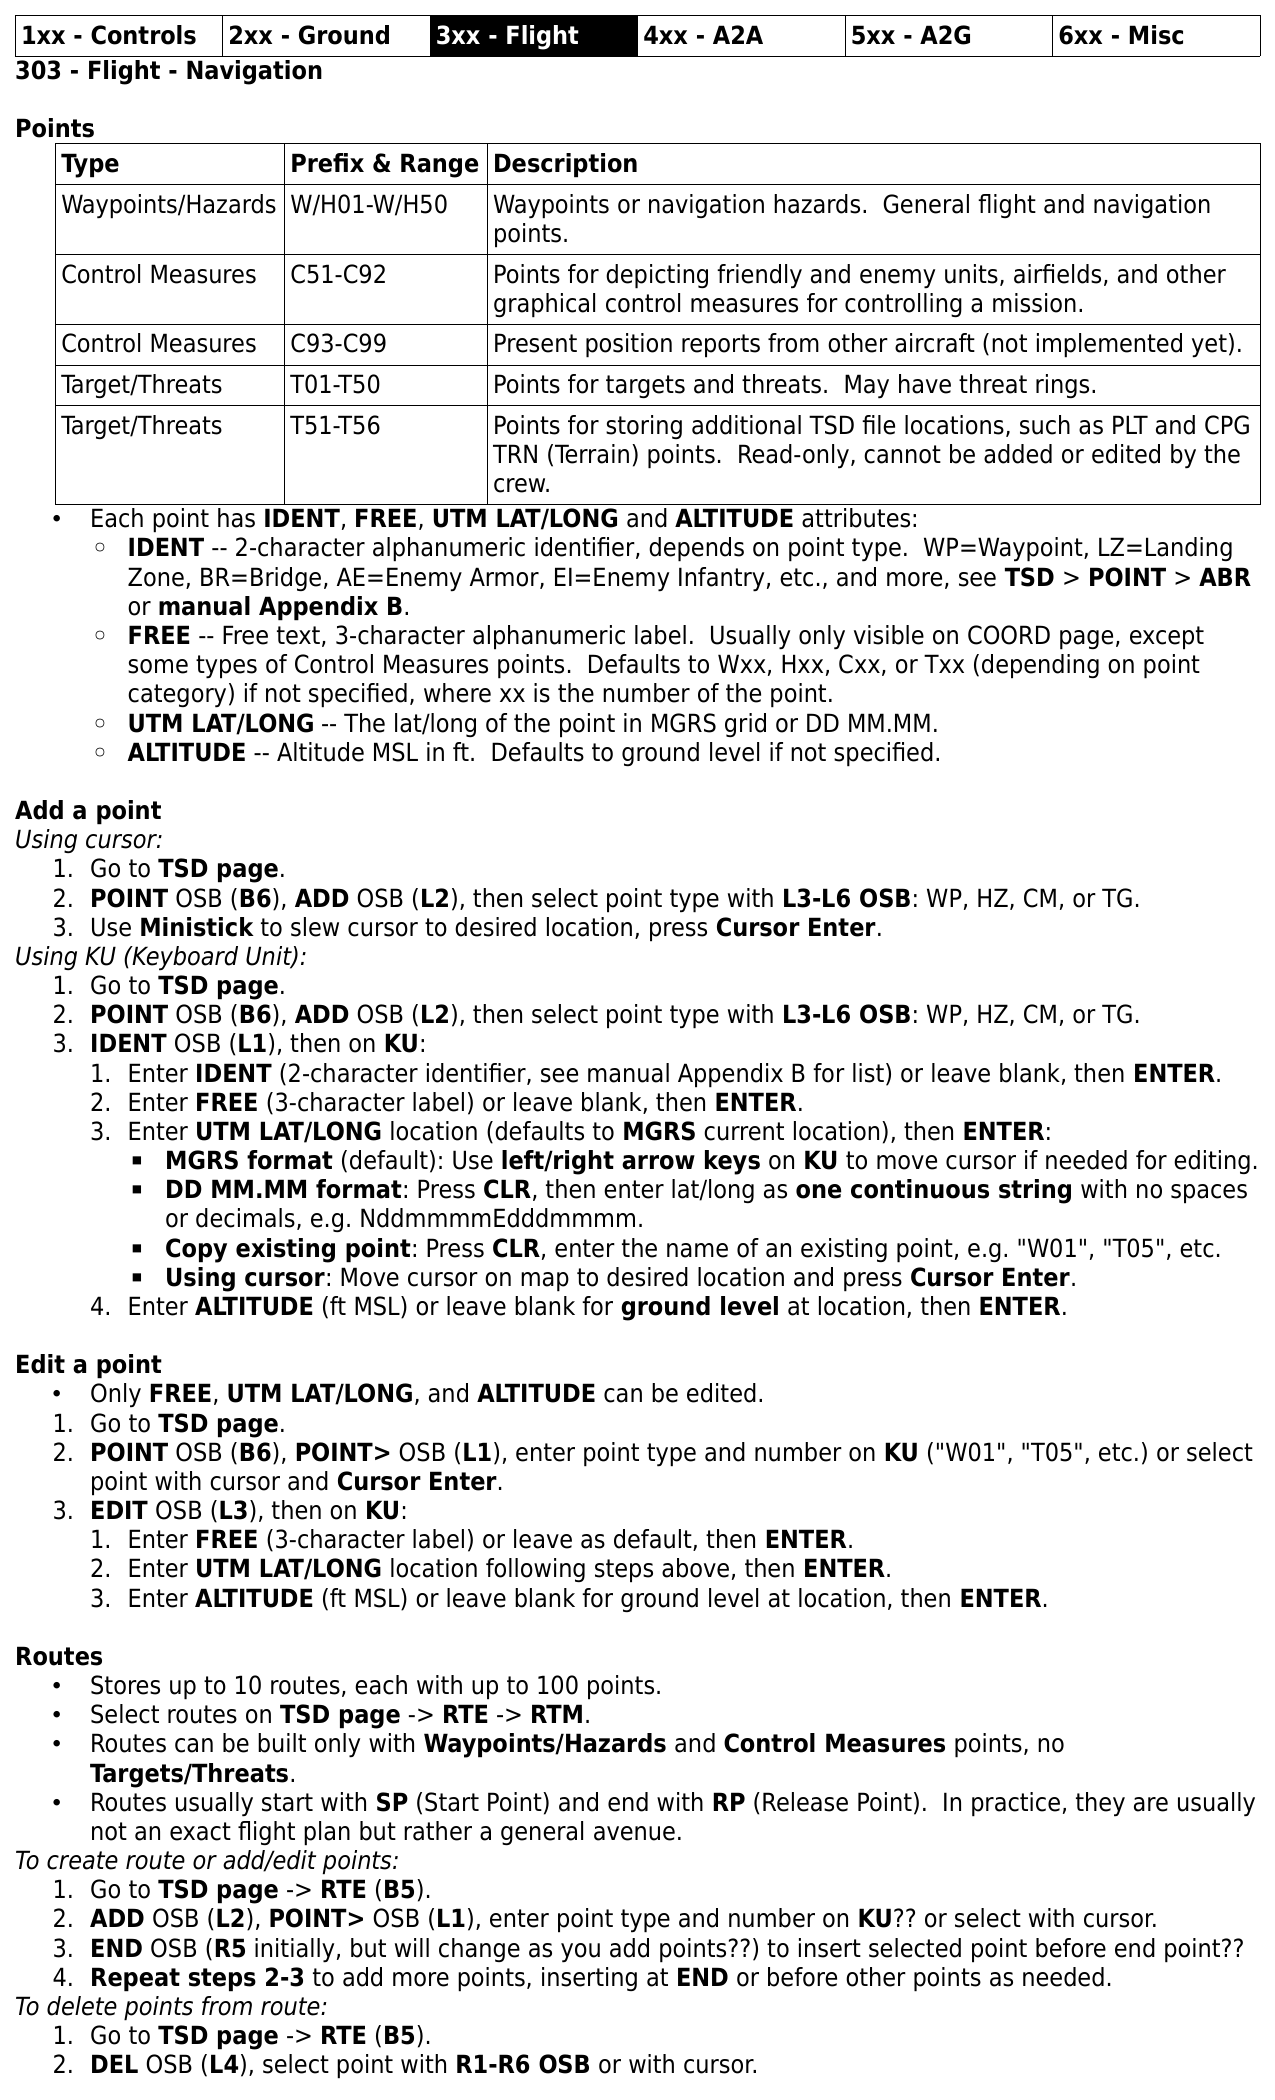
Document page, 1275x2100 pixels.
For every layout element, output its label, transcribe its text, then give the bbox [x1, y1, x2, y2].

table_cell Points for targets and threats. May have threat rings. [488, 366, 1260, 405]
list Go to TSD page. [52, 971, 1260, 1000]
list UTM LAT/LONG -- The lat/long of the point in MGRS grid or DD MM.MM. [90, 709, 1260, 738]
list Using cursor: Move cursor on map to desired location and press Cursor Enter. [127, 1263, 1260, 1292]
list Go to TSD page. [52, 854, 1260, 884]
text Using KU (Keyboard Unit): [15, 942, 1260, 971]
table_cell Control Measures [56, 255, 284, 324]
text To delete points from route: [15, 1992, 1260, 2021]
table_cell Present position reports from other aircraft (not implemented yet). [488, 325, 1260, 364]
list DD MM.MM format: Press CLR, then enter lat/long as one continuous string with no spaces or decimals, e.g. NddmmmmEdddmmmm. [127, 1175, 1260, 1234]
table_header Prefix & Range [285, 144, 487, 184]
list Enter UTM LAT/LONG location (defaults to MGRS current location), then ENTER: [90, 1117, 1260, 1146]
table_header 4xx - A2A [638, 16, 845, 56]
table_header 6xx - Misc [1053, 16, 1260, 56]
table_cell C51-C92 [285, 255, 487, 324]
list Stores up to 10 routes, each with up to 100 points. [52, 1671, 1260, 1700]
table_cell Control Measures [56, 325, 284, 364]
table_header 3xx - Flight [431, 16, 637, 56]
list POINT OSB (B6), ADD OSB (L2), then select point type with L3-L6 OSB: WP, HZ, CM, or TG. [52, 884, 1260, 913]
table_cell Points for storing additional TSD file locations, such as PLT and CPG TRN (Terrain) points. Read-only, cannot be added or edited by the crew. [488, 406, 1260, 504]
list Each point has IDENT, FREE, UTM LAT/LONG and ALTITUDE attributes: [52, 504, 1260, 534]
table_cell Points for depicting friendly and enemy units, airfields, and other graphical control measures for controlling a mission. [488, 255, 1260, 324]
table_header 1xx - Controls [16, 16, 222, 56]
table_cell W/H01-W/H50 [285, 185, 487, 254]
list Enter ALTITUDE (ft MSL) or leave blank for ground level at location, then ENTER. [90, 1584, 1260, 1613]
table_cell Target/Threats [56, 366, 284, 405]
text To create route or add/edit points: [15, 1846, 1260, 1875]
list Routes can be built only with Waypoints/Hazards and Control Measures points, no Targets/Threats. [52, 1729, 1260, 1788]
table_cell Waypoints/Hazards [56, 185, 284, 254]
list IDENT -- 2-character alphanumeric identifier, depends on point type. WP=Waypoint, LZ=Landing Zone, BR=Bridge, AE=Enemy Armor, EI=Enemy Infantry, etc., and more, see TSD > POINT > ABR or manual Appendix B. [90, 534, 1260, 621]
table_cell Target/Threats [56, 406, 284, 504]
text Routes [15, 1642, 1260, 1671]
list END OSB (R5 initially, but will change as you add points??) to insert selected point before end point?? [52, 1934, 1260, 1963]
table_header 5xx - A2G [846, 16, 1052, 56]
list MGRS format (default): Use left/right arrow keys on KU to move cursor if needed for editing. [127, 1146, 1260, 1175]
list EDIT OSB (L3), then on KU: [52, 1496, 1260, 1525]
list Go to TSD page -> RTE (B5). [52, 2021, 1260, 2050]
table_cell T01-T50 [285, 366, 487, 405]
list POINT OSB (B6), ADD OSB (L2), then select point type with L3-L6 OSB: WP, HZ, CM, or TG. [52, 1000, 1260, 1029]
list Go to TSD page -> RTE (B5). [52, 1875, 1260, 1904]
list Enter IDENT (2-character identifier, see manual Appendix B for list) or leave blank, then ENTER. [90, 1059, 1260, 1088]
list Enter ALTITUDE (ft MSL) or leave blank for ground level at location, then ENTER. [90, 1292, 1260, 1321]
table_cell C93-C99 [285, 325, 487, 364]
list Routes usually start with SP (Start Point) and end with RP (Release Point). In practice, they are usually not an exact flight plan but rather a general avenue. [52, 1788, 1260, 1846]
list Use Ministick to slew cursor to desired location, press Cursor Enter. [52, 913, 1260, 942]
text 303 - Flight - Navigation [15, 57, 1260, 85]
list Repeat steps 2-3 to add more points, inserting at END or before other points as needed. [52, 1963, 1260, 1992]
list Select routes on TSD page -> RTE -> RTM. [52, 1700, 1260, 1729]
list Enter FREE (3-character label) or leave blank, then ENTER. [90, 1088, 1260, 1117]
list FREE -- Free text, 3-character alphanumeric label. Usually only visible on COORD page, except some types of Control Measures points. Defaults to Wxx, Hxx, Cxx, or Txx (depending on point category) if not specified, where xx is the number of the point. [90, 621, 1260, 709]
table_cell T51-T56 [285, 406, 487, 504]
list Enter UTM LAT/LONG location following steps above, then ENTER. [90, 1554, 1260, 1584]
list Enter FREE (3-character label) or leave as default, then ENTER. [90, 1525, 1260, 1554]
table_header Type [56, 144, 284, 184]
list Only FREE, UTM LAT/LONG, and ALTITUDE can be edited. [52, 1379, 1260, 1409]
table_cell Waypoints or navigation hazards. General flight and navigation points. [488, 185, 1260, 254]
list Go to TSD page. [52, 1409, 1260, 1438]
text Edit a point [15, 1350, 1260, 1379]
text Using cursor: [15, 825, 1260, 854]
list Copy existing point: Press CLR, enter the name of an existing point, e.g. "W01", "T05", etc. [127, 1234, 1260, 1263]
list IDENT OSB (L1), then on KU: [52, 1029, 1260, 1059]
text Add a point [15, 796, 1260, 825]
table_header Description [488, 144, 1260, 184]
list ADD OSB (L2), POINT> OSB (L1), enter point type and number on KU?? or select with cursor. [52, 1904, 1260, 1934]
table_header 2xx - Ground [223, 16, 430, 56]
list DEL OSB (L4), select point with R1-R6 OSB or with cursor. [52, 2050, 1260, 2079]
list ALTITUDE -- Altitude MSL in ft. Defaults to ground level if not specified. [90, 738, 1260, 767]
text Points [15, 114, 1260, 143]
list POINT OSB (B6), POINT> OSB (L1), enter point type and number on KU ("W01", "T05", etc.) or select point with cursor and Cursor Enter. [52, 1438, 1260, 1496]
